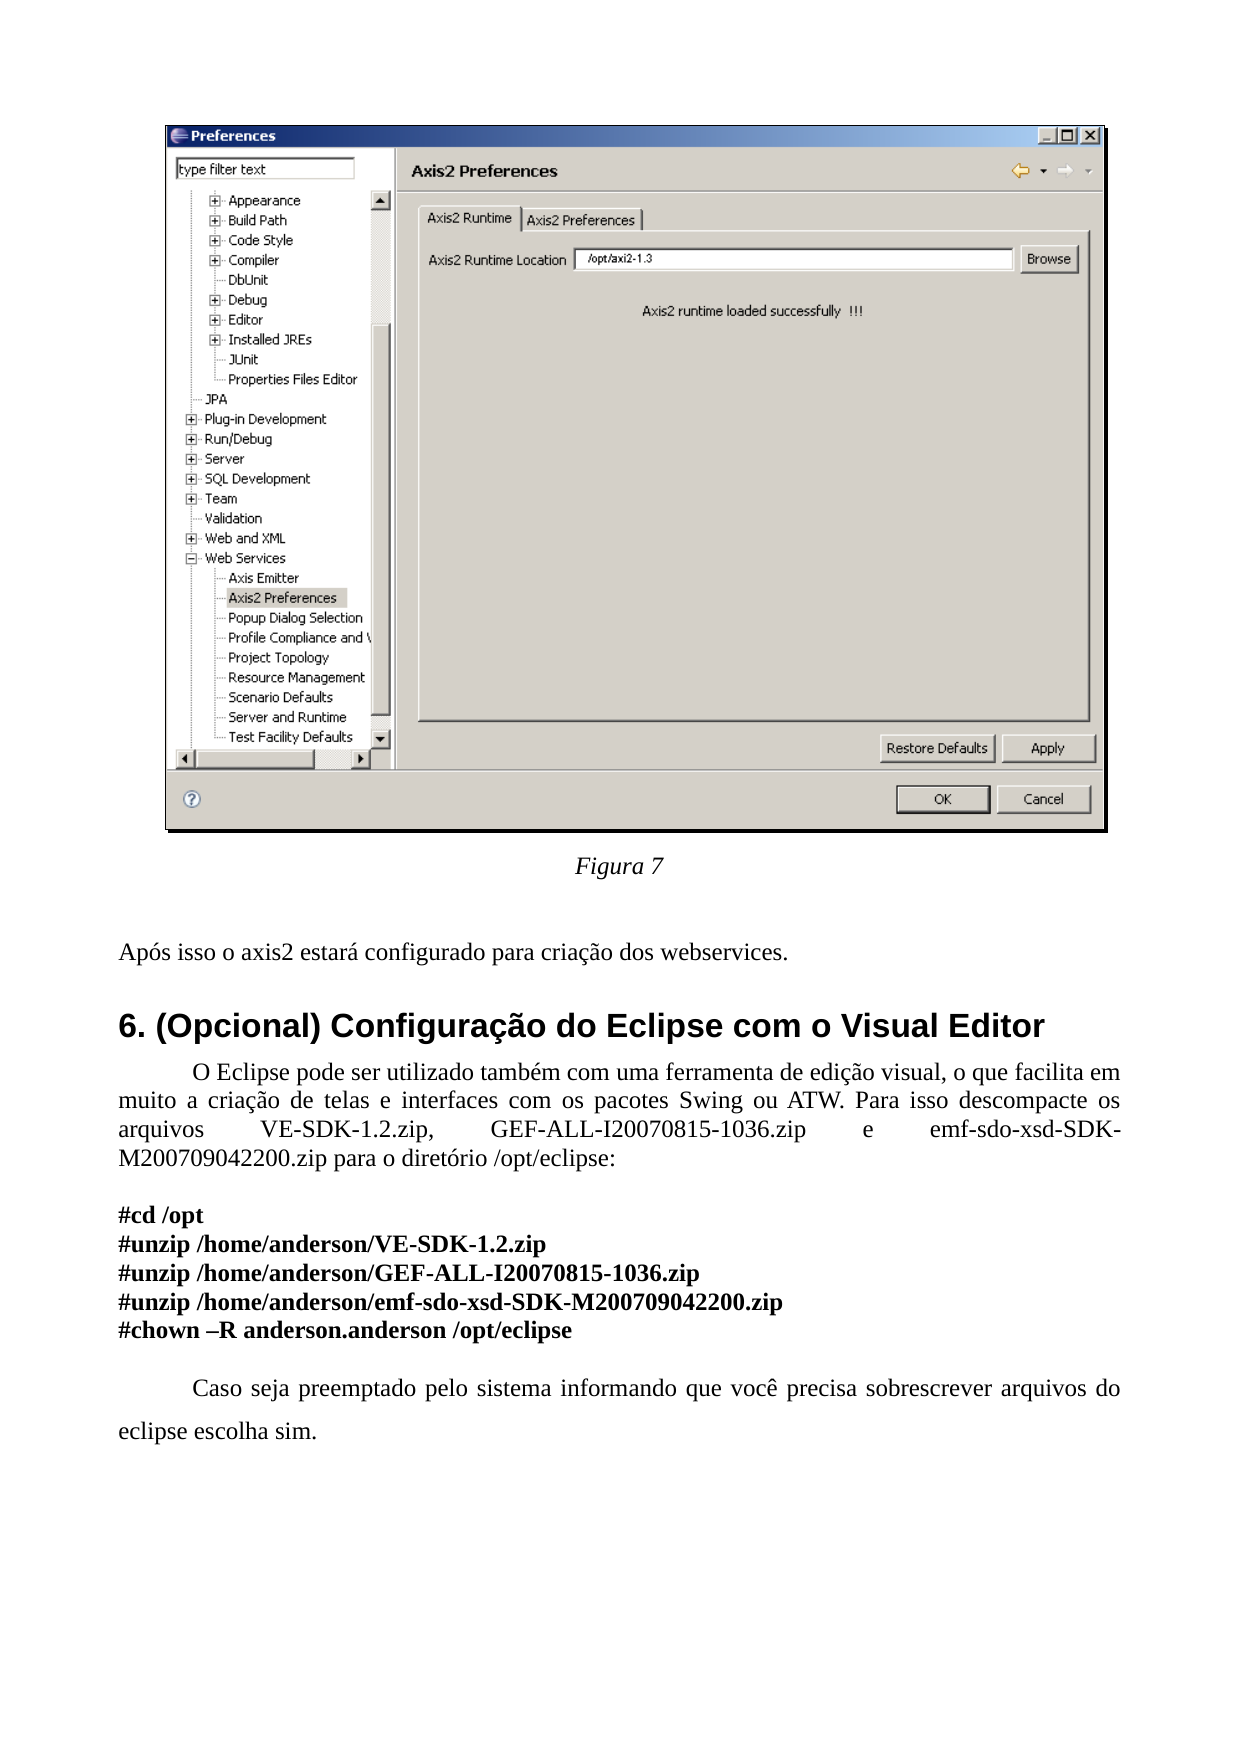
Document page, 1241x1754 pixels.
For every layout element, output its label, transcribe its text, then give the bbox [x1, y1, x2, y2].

text Figura 7 [118, 851, 1122, 880]
text #unzip /home/anderson/emf-sdo-xsd-SDK-M200709042200.zip [118, 1287, 1122, 1316]
text #cd /opt [118, 1201, 1122, 1229]
text #chown –R anderson.anderson /opt/eclipse [118, 1316, 1122, 1344]
text #unzip /home/anderson/GEF-ALL-I20070815-1036.zip [118, 1258, 1122, 1287]
text O Eclipse pode ser utilizado também com uma ferramenta de edição visual, o que facilita em muito a criação de telas e interfaces com os pacotes Swing ou ATW. Para isso descompacte os arquivos VE-SDK-1.2.zip, GEF-ALL-I20070815-1036.zip e emf-sdo-xsd-SDK-M200709042200.zip para o diretório /opt/eclipse: [118, 1057, 1122, 1172]
text Após isso o axis2 estará configurado para criação dos webservices. [118, 937, 1122, 966]
text #unzip /home/anderson/VE-SDK-1.2.zip [118, 1229, 1122, 1258]
picture [166, 126, 1104, 829]
subtitle 6. (Opcional) Configuração do Eclipse com o Visual Editor [118, 1006, 1122, 1044]
text Caso seja preemptado pelo sistema informando que você precisa sobrescrever arquivos do eclipse escolha sim. [118, 1373, 1122, 1445]
